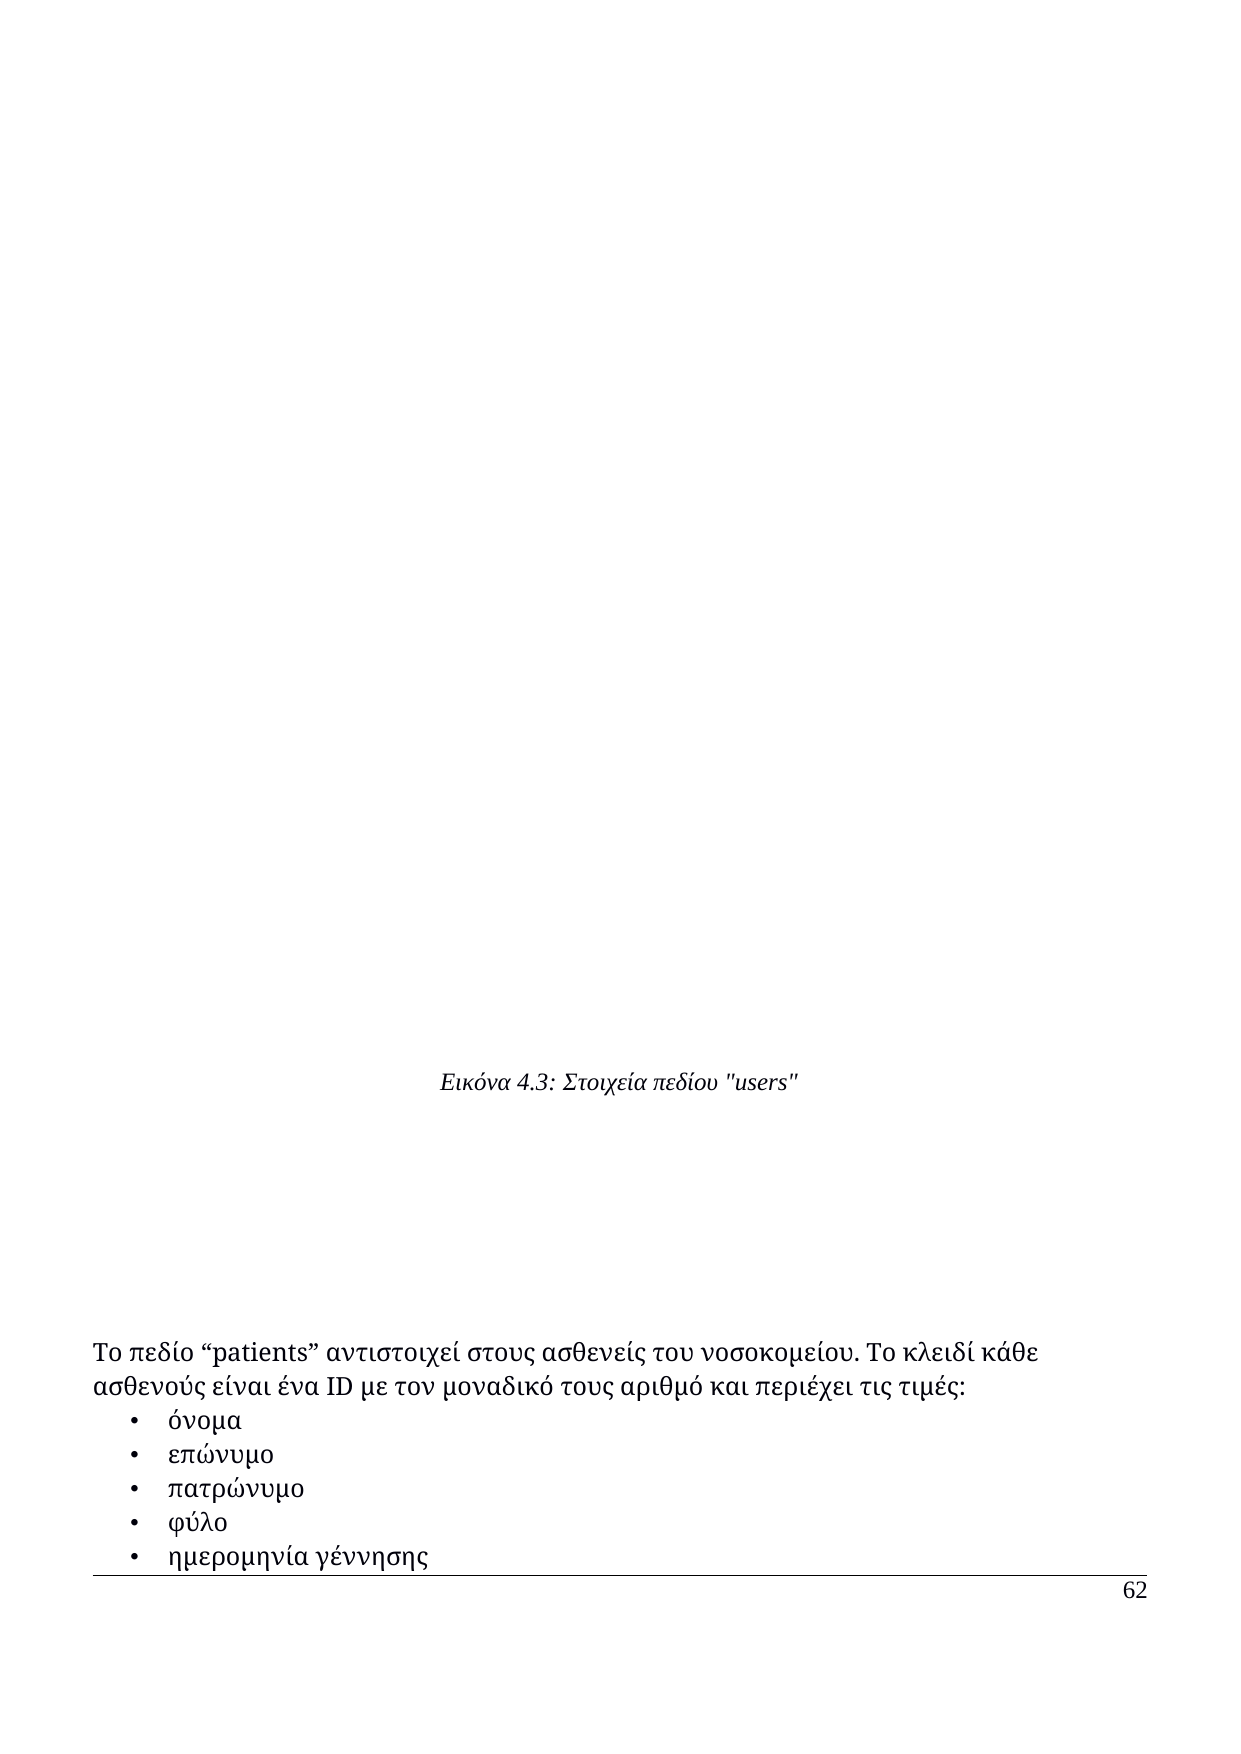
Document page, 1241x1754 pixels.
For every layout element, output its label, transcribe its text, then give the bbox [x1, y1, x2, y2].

list όνομα [130, 1402, 1147, 1436]
text Εικόνα 4.3: Στοιχεία πεδίου "users" [293, 248, 947, 1096]
list φύλο [130, 1504, 1147, 1538]
list ημερομηνία γέννησης [130, 1538, 1147, 1573]
list πατρώνυμο [130, 1470, 1147, 1504]
list επώνυμο [130, 1436, 1147, 1470]
text Το πεδίο “patients” αντιστοιχεί στους ασθενείς του νοσοκομείου. Το κλειδί κάθε ασθενούς είναι ένα ID με τον μοναδικό τους αριθμό και περιέχει τις τιμές: [93, 1334, 1147, 1402]
